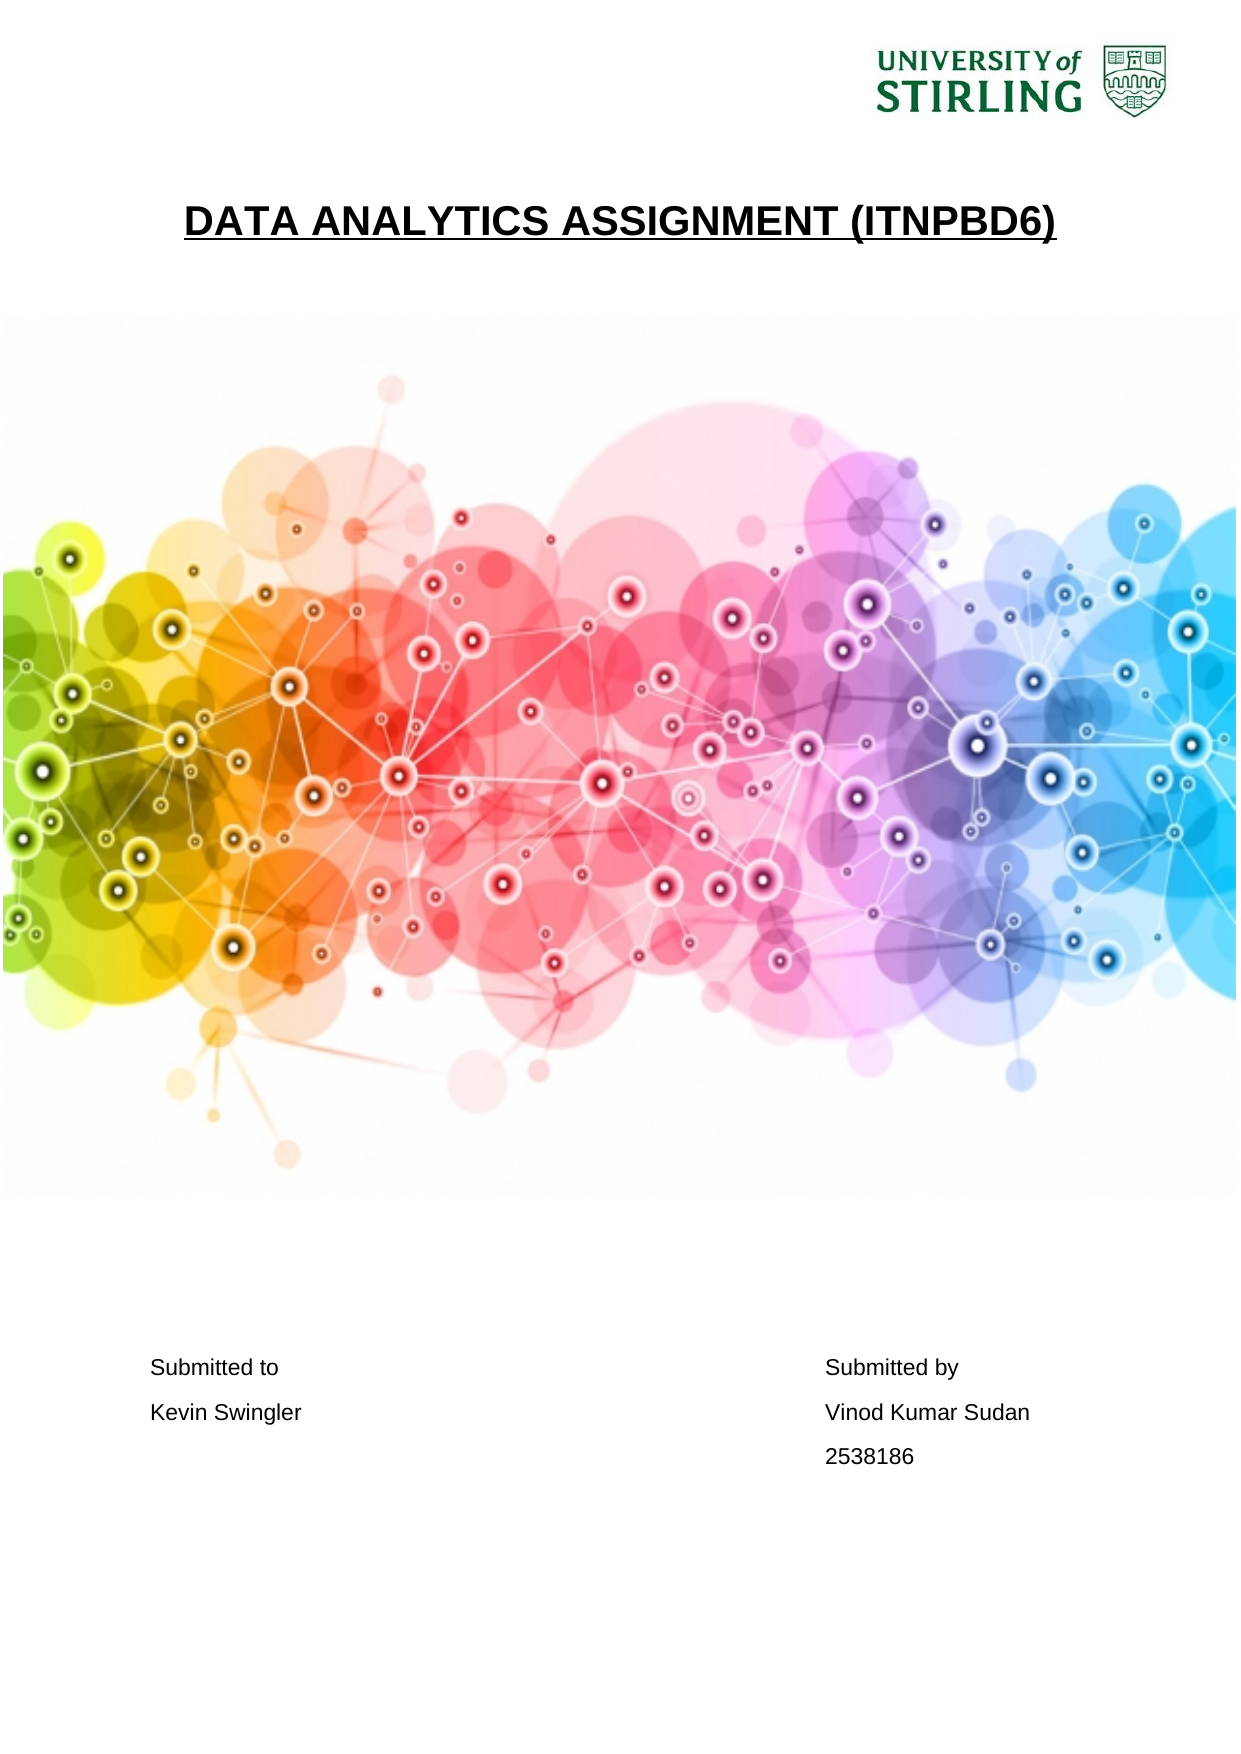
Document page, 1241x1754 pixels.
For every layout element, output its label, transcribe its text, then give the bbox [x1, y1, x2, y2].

text Kevin Swingler Vinod Kumar Sudan [150, 1398, 1090, 1425]
text 2538186 [150, 1443, 1090, 1469]
text DATA ANALYTICS ASSIGNMENT (ITNPBD6) [150, 196, 1090, 244]
text Submitted to Submitted by [150, 1354, 1090, 1380]
